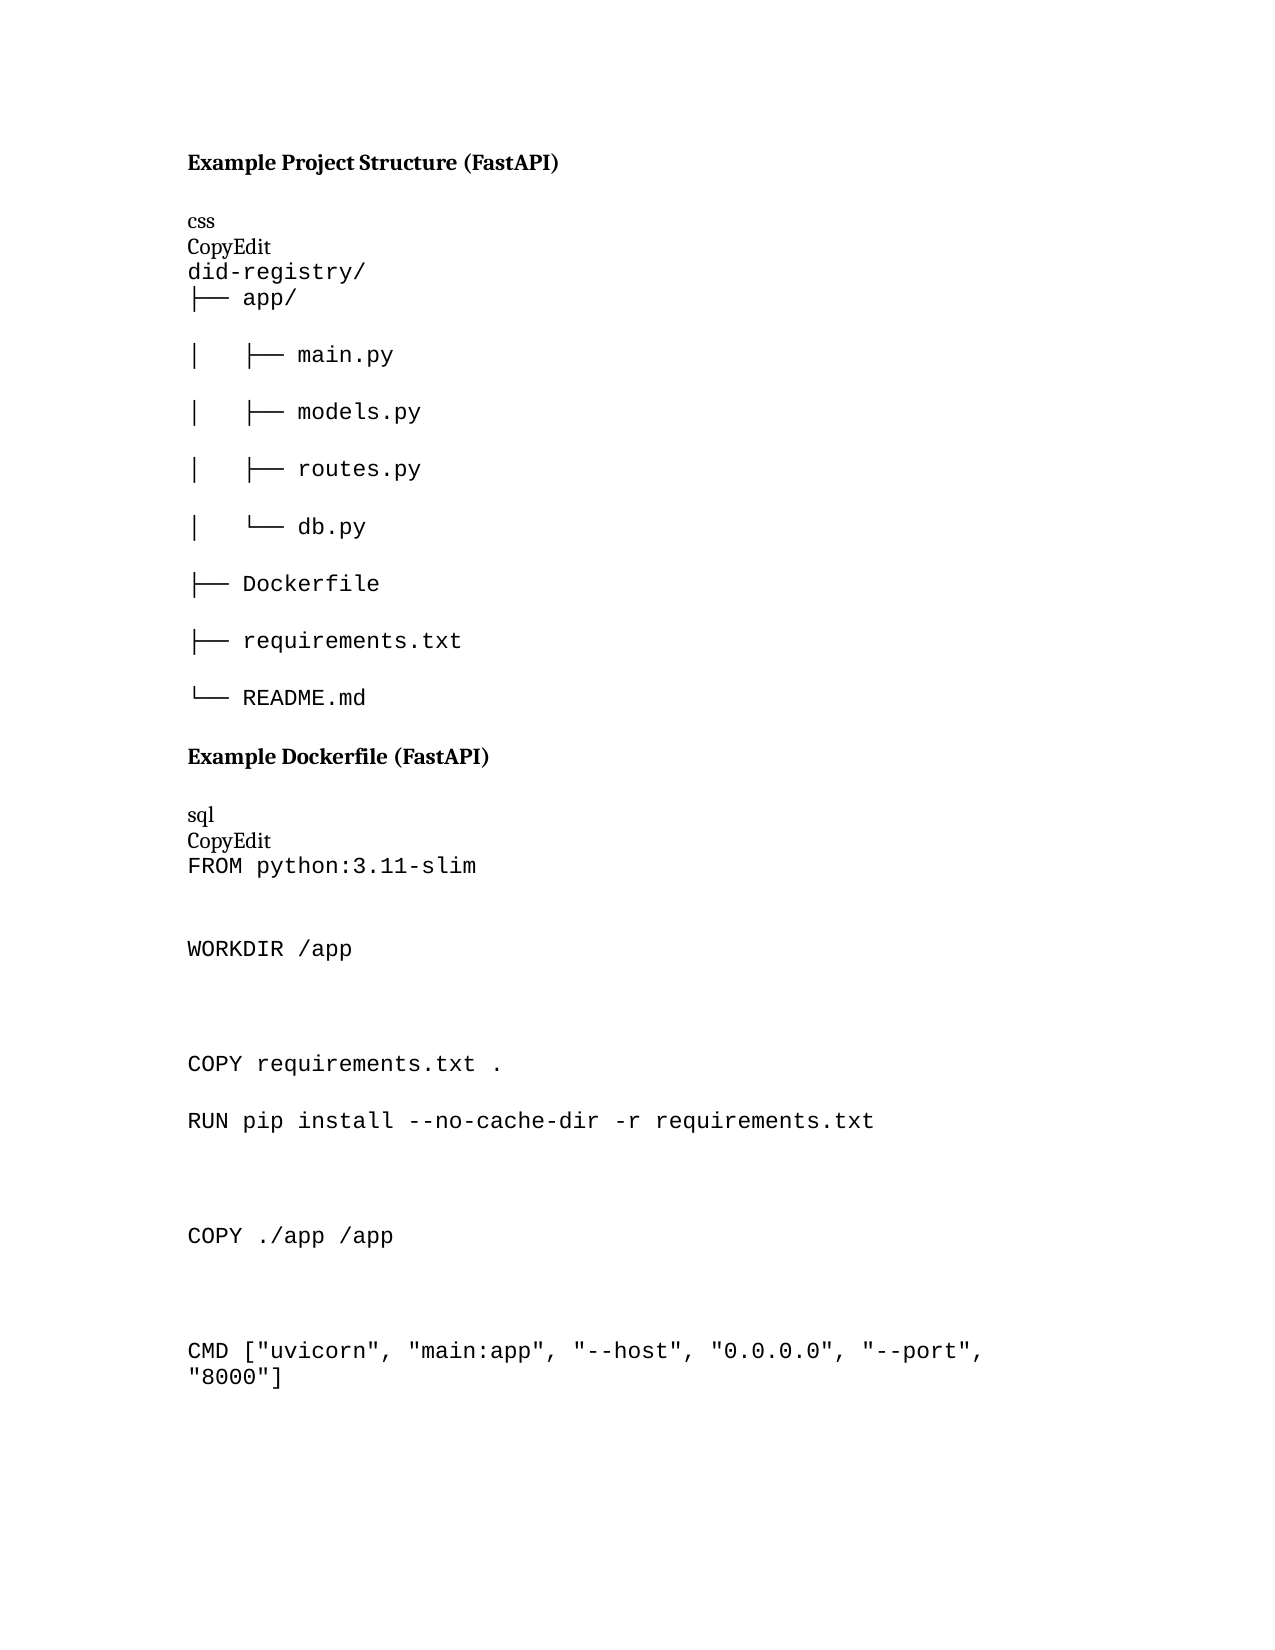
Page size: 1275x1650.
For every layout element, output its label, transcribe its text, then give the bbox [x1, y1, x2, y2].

text COPY requirements.txt . [187, 1052, 1087, 1078]
text did-registry/ [187, 260, 1087, 286]
text │ └── db.py [195, 515, 1087, 541]
text │ ├── routes.py [187, 458, 1087, 484]
text ├── app/ [195, 286, 1087, 312]
text │ ├── main.py [250, 343, 1087, 369]
text sql [187, 801, 1087, 828]
text RUN pip install --no-cache-dir -r requirements.txt [187, 1109, 1087, 1136]
text │ ├── main.py [195, 343, 248, 369]
text WORKDIR /app [187, 938, 1087, 963]
text COPY ./app /app [187, 1224, 1087, 1250]
subtitle Example Dockerfile (FastAPI) [187, 744, 1087, 770]
text │ ├── models.py [187, 401, 1087, 427]
text ├── requirements.txt [195, 629, 1087, 655]
text CMD ["uvicorn", "main:app", "--host", "0.0.0.0", "--port", "8000"] [187, 1339, 1087, 1391]
text ├── Dockerfile [195, 572, 1087, 598]
subtitle Example Project Structure (FastAPI) [187, 150, 1087, 176]
text CopyEdit [187, 234, 1087, 260]
text └── README.md [187, 687, 1087, 712]
text CopyEdit [187, 828, 1087, 854]
text css [187, 208, 1087, 234]
text FROM python:3.11-slim [187, 854, 1087, 880]
